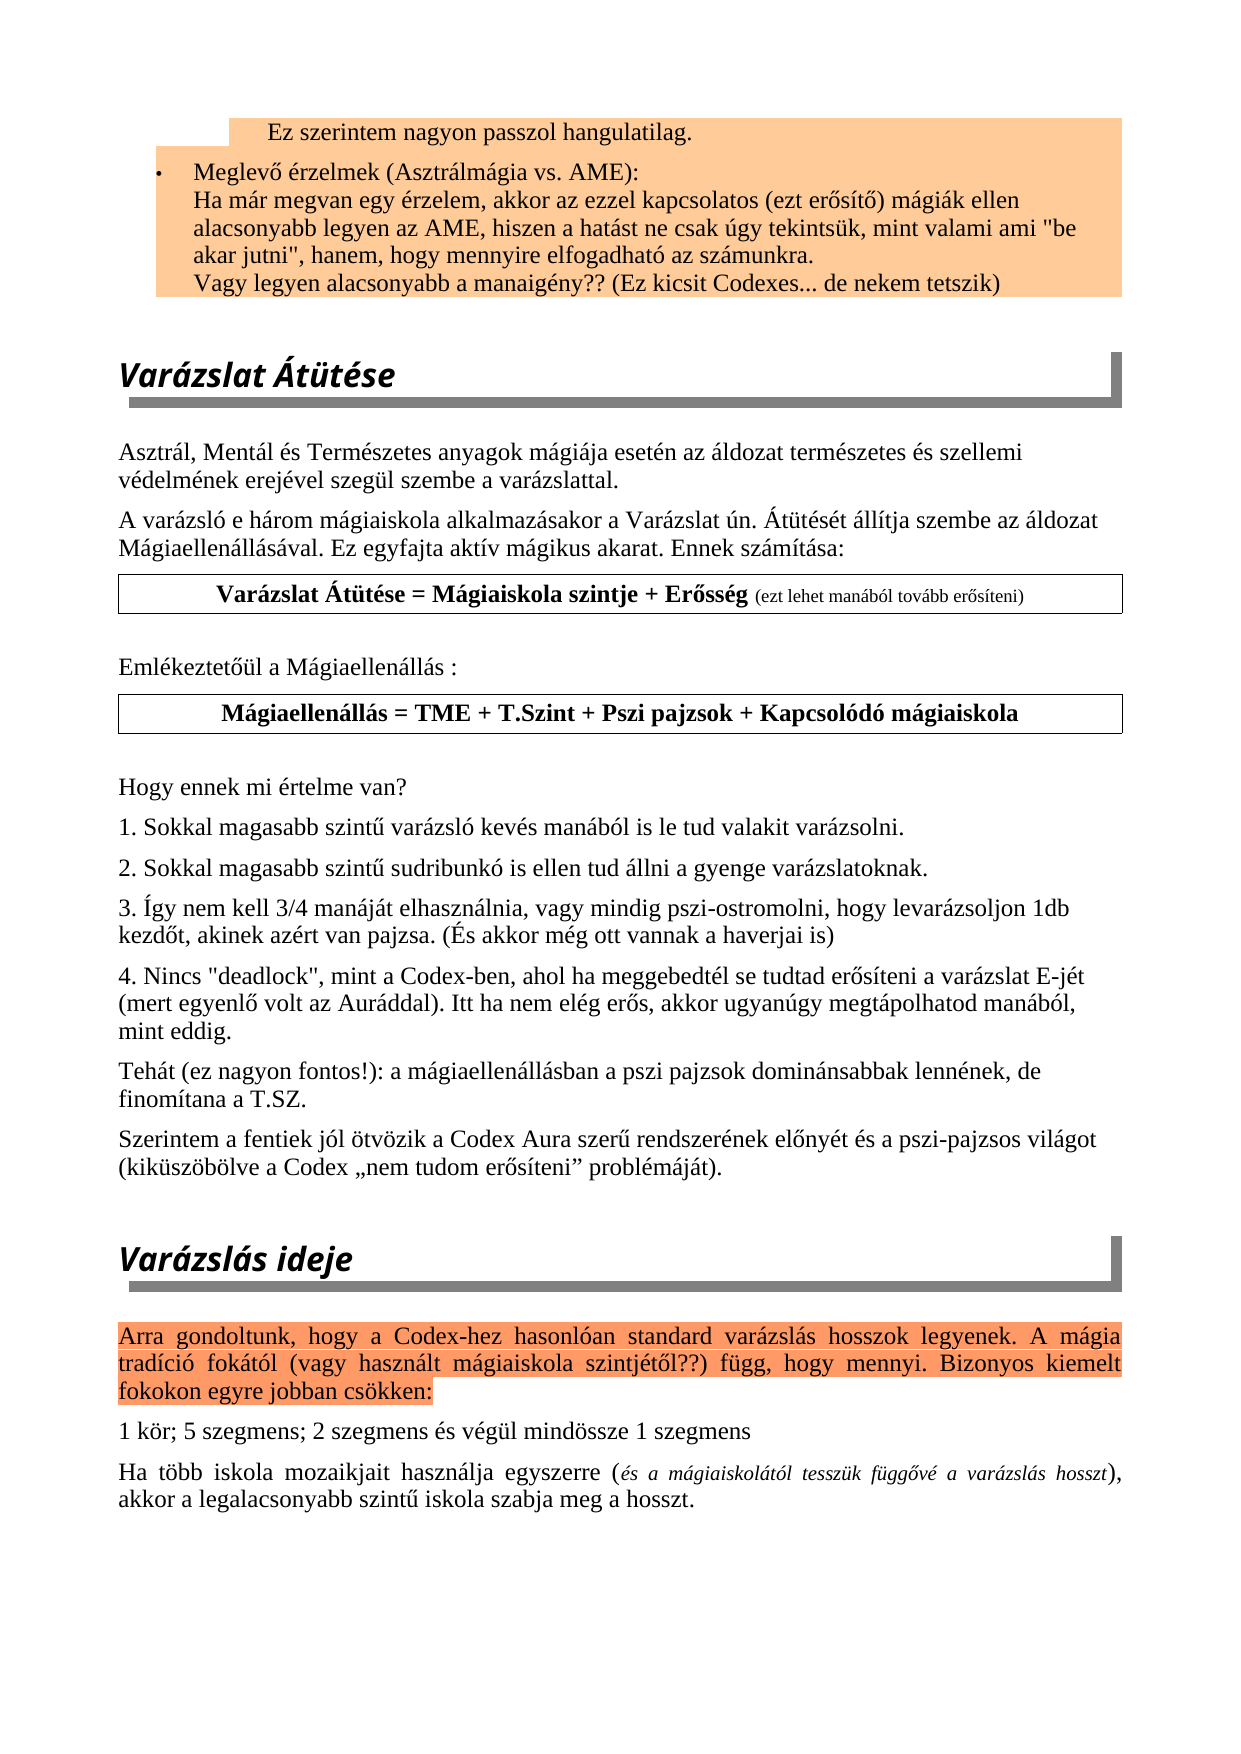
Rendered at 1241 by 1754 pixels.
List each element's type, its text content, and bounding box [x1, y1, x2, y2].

list Meglevő érzelmek (Asztrálmágia vs. AME): Ha már megvan egy érzelem, akkor az ezzel kapcsolatos (ezt erősítő) mágiák ellen alacsonyabb legyen az AME, hiszen a hatást ne csak úgy tekintsük, mint valami ami "be akar jutni", hanem, hogy mennyire elfogadható az számunkra. Vagy legyen alacsonyabb a manaigény?? (Ez kicsit Codexes... de nekem tetszik) [156, 158, 1122, 297]
text Tehát (ez nagyon fontos!): a mágiaellenállásban a pszi pajzsok dominánsabbak lennének, de finomítana a T.SZ. [118, 1057, 1122, 1113]
text 1 kör; 5 szegmens; 2 szegmens és végül mindössze 1 szegmens [118, 1417, 1122, 1445]
text Emlékeztetőül a Mágiaellenállás : [118, 653, 1122, 681]
text Asztrál, Mentál és Természetes anyagok mágiája esetén az áldozat természetes és szellemi védelmének erejével szegül szembe a varázslattal. [118, 438, 1122, 493]
text 1. Sokkal magasabb szintű varázsló kevés manából is le tud valakit varázsolni. [118, 813, 1122, 841]
subtitle Varázslás ideje [118, 1236, 1111, 1281]
table_header Varázslat Átütése = Mágiaiskola szintje + Erősség (ezt lehet manából tovább erősíteni) [119, 575, 1122, 613]
text A varázsló e három mágiaiskola alkalmazásakor a Varázslat ún. Átütését állítja szembe az áldozat Mágiaellenállásával. Ez egyfajta aktív mágikus akarat. Ennek számítása: [118, 506, 1122, 561]
text Szerintem a fentiek jól ötvözik a Codex Aura szerű rendszerének előnyét és a pszi-pajzsos világot (kiküszöbölve a Codex „nem tudom erősíteni” problémáját). [118, 1125, 1122, 1181]
subtitle Varázslat Átütése [118, 352, 1111, 397]
text Ha több iskola mozaikjait használja egyszerre (és a mágiaiskolától tesszük függővé a varázslás hosszt), akkor a legalacsonyabb szintű iskola szabja meg a hosszt. [118, 1458, 1122, 1513]
table_header Mágiaellenállás = TME + T.Szint + Pszi pajzsok + Kapcsolódó mágiaiskola [119, 695, 1122, 733]
text Arra gondoltunk, hogy a Codex-hez hasonlóan standard varázslás hosszok legyenek. A mágia tradíció fokától (vagy használt mágiaiskola szintjétől??) függ, hogy mennyi. Bizonyos kiemelt fokokon egyre jobban csökken: [118, 1322, 1122, 1405]
text Hogy ennek mi értelme van? [118, 773, 1122, 801]
list Ez szerintem nagyon passzol hangulatilag. [229, 118, 1122, 146]
text 3. Így nem kell 3/4 manáját elhasználnia, vagy mindig pszi-ostromolni, hogy levarázsoljon 1db kezdőt, akinek azért van pajzsa. (És akkor még ott vannak a haverjai is) [118, 894, 1122, 949]
text 2. Sokkal magasabb szintű sudribunkó is ellen tud állni a gyenge varázslatoknak. [118, 854, 1122, 881]
text 4. Nincs "deadlock", mint a Codex-ben, ahol ha meggebedtél se tudtad erősíteni a varázslat E-jét (mert egyenlő volt az Auráddal). Itt ha nem elég erős, akkor ugyanúgy megtápolhatod manából, mint eddig. [118, 962, 1122, 1045]
